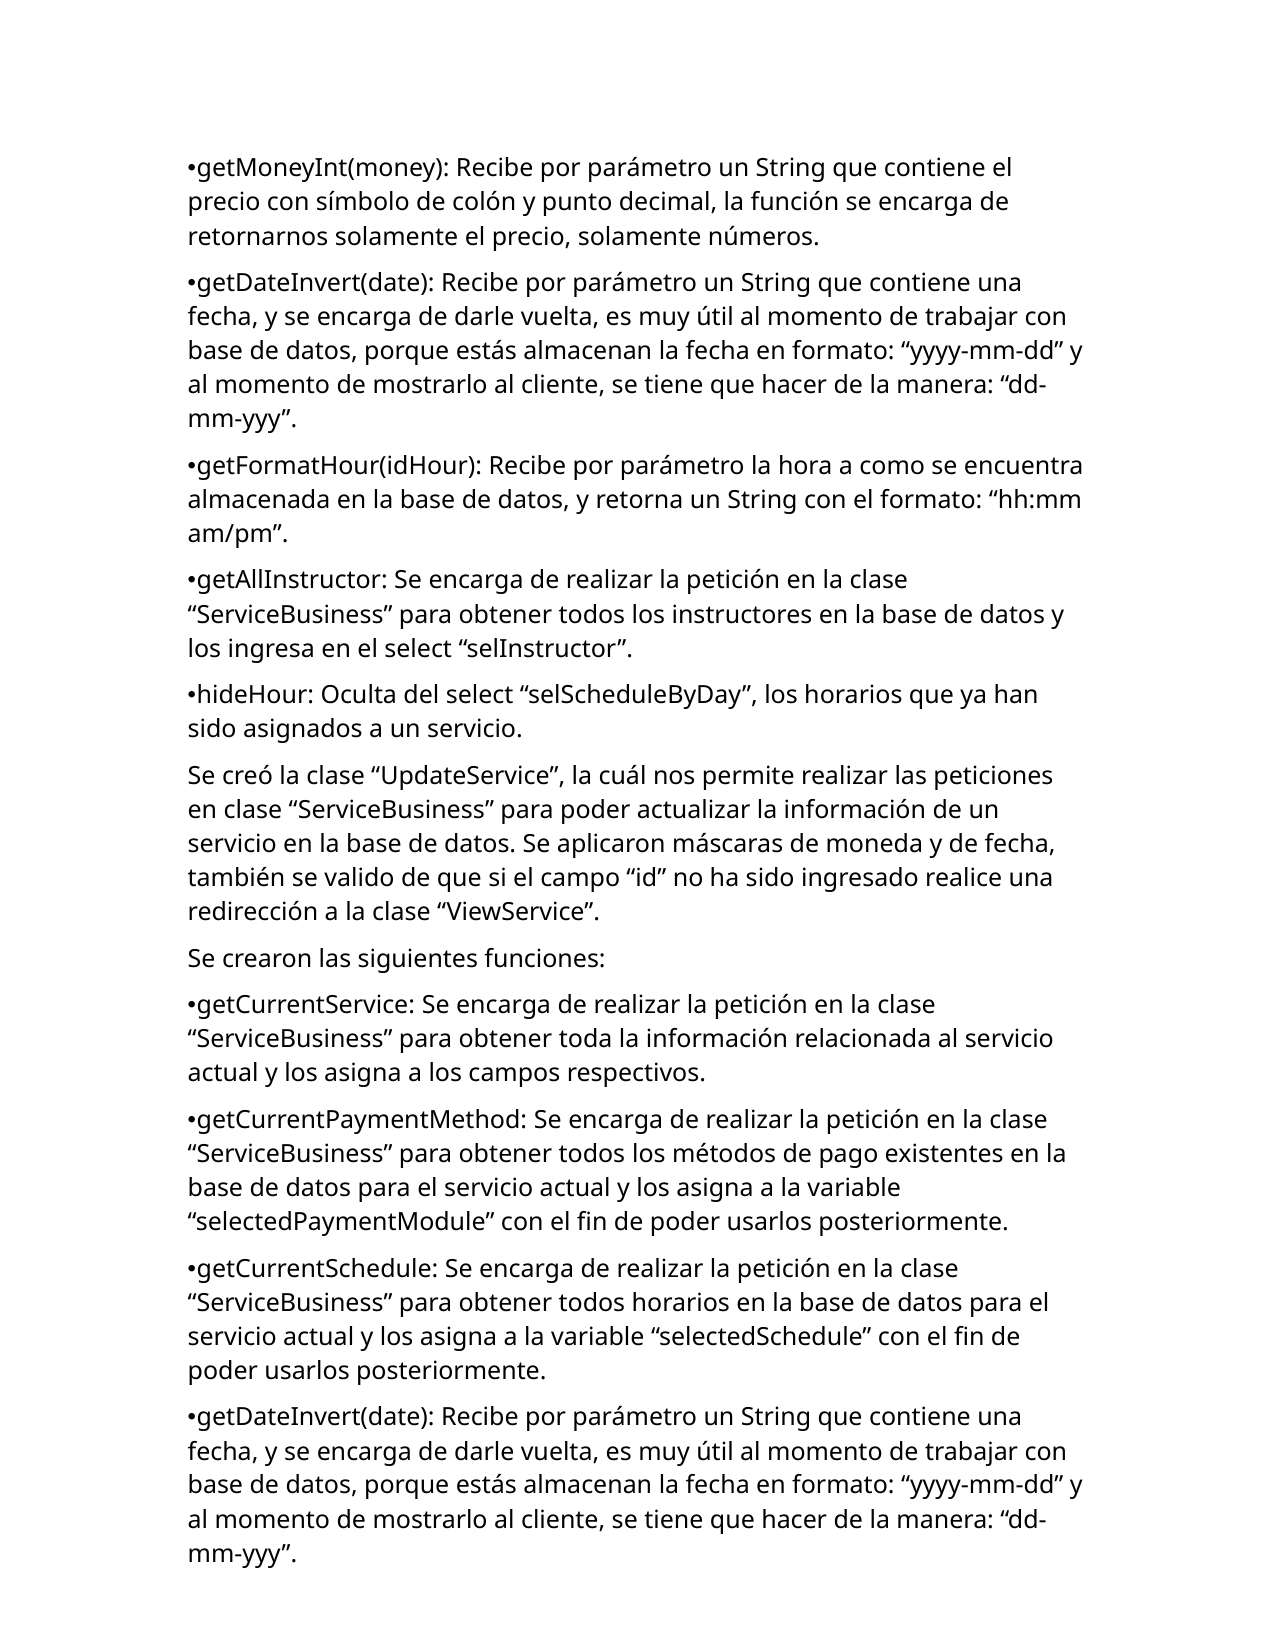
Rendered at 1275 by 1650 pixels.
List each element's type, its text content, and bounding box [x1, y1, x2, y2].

list getAllInstructor: Se encarga de realizar la petición en la clase “ServiceBusiness” para obtener todos los instructores en la base de datos y los ingresa en el select “selInstructor”. [187, 562, 1087, 664]
list getFormatHour(idHour): Recibe por parámetro la hora a como se encuentra almacenada en la base de datos, y retorna un String con el formato: “hh:mm am/pm”. [187, 447, 1087, 550]
list getDateInvert(date): Recibe por parámetro un String que contiene una fecha, y se encarga de darle vuelta, es muy útil al momento de trabajar con base de datos, porque estás almacenan la fecha en formato: “yyyy-mm-dd” y al momento de mostrarlo al cliente, se tiene que hacer de la manera: “dd-mm-yyy”. [187, 265, 1087, 435]
list getCurrentService: Se encarga de realizar la petición en la clase “ServiceBusiness” para obtener toda la información relacionada al servicio actual y los asigna a los campos respectivos. [187, 987, 1087, 1089]
list getCurrentPaymentMethod: Se encarga de realizar la petición en la clase “ServiceBusiness” para obtener todos los métodos de pago existentes en la base de datos para el servicio actual y los asigna a la variable “selectedPaymentModule” con el fin de poder usarlos posteriormente. [187, 1102, 1087, 1238]
list getDateInvert(date): Recibe por parámetro un String que contiene una fecha, y se encarga de darle vuelta, es muy útil al momento de trabajar con base de datos, porque estás almacenan la fecha en formato: “yyyy-mm-dd” y al momento de mostrarlo al cliente, se tiene que hacer de la manera: “dd-mm-yyy”. [187, 1399, 1087, 1569]
text Se crearon las siguientes funciones: [187, 940, 1087, 974]
list getCurrentSchedule: Se encarga de realizar la petición en la clase “ServiceBusiness” para obtener todos horarios en la base de datos para el servicio actual y los asigna a la variable “selectedSchedule” con el fin de poder usarlos posteriormente. [187, 1250, 1087, 1387]
list getMoneyInt(money): Recibe por parámetro un String que contiene el precio con símbolo de colón y punto decimal, la función se encarga de retornarnos solamente el precio, solamente números. [187, 150, 1087, 252]
text Se creó la clase “UpdateService”, la cuál nos permite realizar las peticiones en clase “ServiceBusiness” para poder actualizar la información de un servicio en la base de datos. Se aplicaron máscaras de moneda y de fecha, también se valido de que si el campo “id” no ha sido ingresado realice una redirección a la clase “ViewService”. [187, 757, 1087, 928]
list hideHour: Oculta del select “selScheduleByDay”, los horarios que ya han sido asignados a un servicio. [187, 677, 1087, 745]
